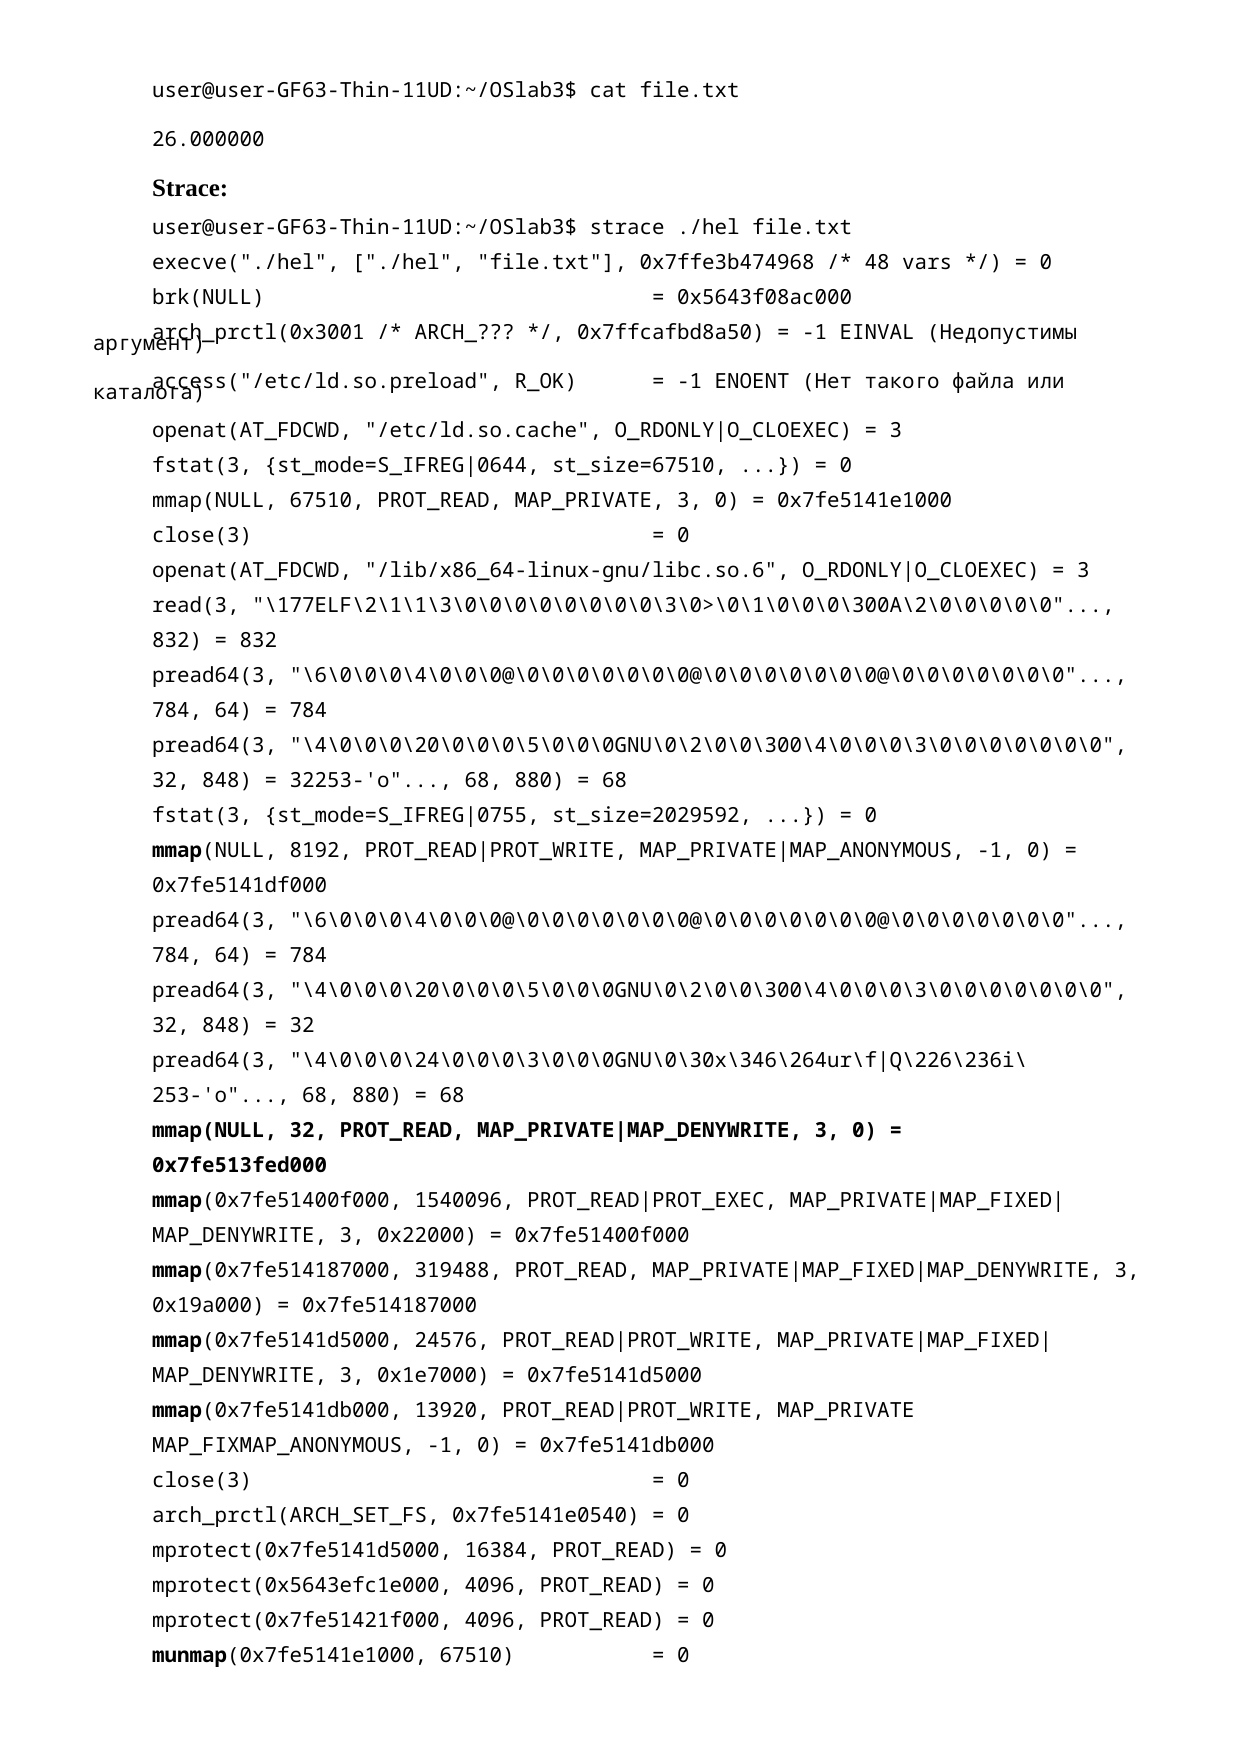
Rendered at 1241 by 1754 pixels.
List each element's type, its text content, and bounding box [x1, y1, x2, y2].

text fstat(3, {st_mode=S_IFREG|0755, st_size=2029592, ...}) = 0 [93, 812, 469, 826]
text mmap(0x7fe514187000, 319488, PROT_READ, MAP_PRIVATE|MAP_FIXED|MAP_DENYWRITE, 3, [921, 1267, 1147, 1281]
text mmap(NULL, 8192, PROT_READ|PROT_WRITE, MAP_PRIVATE|MAP_ANONYMOUS, -1, 0) = [193, 847, 482, 861]
text mmap(0x7fe514187000, 319488, PROT_READ, MAP_PRIVATE|MAP_FIXED|MAP_DENYWRITE, 3, [193, 1267, 794, 1281]
text mmap(0x7fe5141d5000, 24576, PROT_READ|PROT_WRITE, MAP_PRIVATE|MAP_FIXED| [921, 1337, 1044, 1351]
text mmap(NULL, 8192, PROT_READ|PROT_WRITE, MAP_PRIVATE|MAP_ANONYMOUS, -1, 0) = [784, 847, 1147, 861]
text 0x19a000) = 0x7fe514187000 [93, 1302, 1147, 1316]
text pread64(3, "\6\0\0\0\4\0\0\0@\0\0\0\0\0\0\0@\0\0\0\0\0\0\0@\0\0\0\0\0\0\0"..., [155, 917, 1147, 931]
text read(3, "\177ELF\2\1\1\3\0\0\0\0\0\0\0\0\3\0>\0\1\0\0\0\300A\2\0\0\0\0\0"..., [93, 602, 1147, 616]
text mmap(0x7fe514187000, 319488, PROT_READ, MAP_PRIVATE|MAP_FIXED|MAP_DENYWRITE, 3, [796, 1267, 919, 1281]
text openat(AT_FDCWD, "/lib/x86_64-linux-gnu/libc.so.6", O_RDONLY|O_CLOEXEC) = 3 [167, 567, 611, 581]
text brk(NULL) = 0x5643f08ac000 [258, 293, 1147, 307]
text MAP_FIXMAP_ANONYMOUS, -1, 0) = 0x7fe5141db000 [93, 1442, 1147, 1456]
text mmap(0x7fe51400f000, 1540096, PROT_READ|PROT_EXEC, MAP_PRIVATE|MAP_FIXED| [646, 1197, 932, 1211]
text user@user-GF63-Thin-11UD:~/OSlab3$ strace ./hel file.txt [93, 223, 1147, 237]
text arch_prctl(ARCH_SET_FS, 0x7fe5141e0540) = 0 [217, 1512, 1147, 1526]
text execve("./hel", ["./hel", "file.txt"], 0x7ffe3b474968 /* 48 vars */) = 0 [93, 258, 234, 272]
text mmap(NULL, 67510, PROT_READ, MAP_PRIVATE, 3, 0) = 0x7fe5141e1000 [93, 497, 191, 511]
text fstat(3, {st_mode=S_IFREG|0644, st_size=67510, ...}) = 0 [471, 462, 1147, 476]
text mprotect(0x5643efc1e000, 4096, PROT_READ) = 0 [93, 1582, 166, 1596]
text mprotect(0x7fe51421f000, 4096, PROT_READ) = 0 [93, 1617, 166, 1631]
text access("/etc/ld.so.preload", R_OK) = -1 ENOENT (Нет такого файла или каталога) [93, 377, 1147, 406]
text mmap(NULL, 67510, PROT_READ, MAP_PRIVATE, 3, 0) = 0x7fe5141e1000 [192, 497, 1147, 511]
text mmap(NULL, 32, PROT_READ, MAP_PRIVATE|MAP_DENYWRITE, 3, 0) = [193, 1127, 619, 1141]
text fstat(3, {st_mode=S_IFREG|0755, st_size=2029592, ...}) = 0 [471, 812, 1147, 826]
text mmap(0x7fe5141db000, 13920, PROT_READ|PROT_WRITE, MAP_PRIVATE [93, 1407, 190, 1421]
text openat(AT_FDCWD, "/etc/ld.so.cache", O_RDONLY|O_CLOEXEC) = 3 [721, 427, 1147, 441]
text openat(AT_FDCWD, "/etc/ld.so.cache", O_RDONLY|O_CLOEXEC) = 3 [167, 427, 719, 441]
text mmap(0x7fe51400f000, 1540096, PROT_READ|PROT_EXEC, MAP_PRIVATE|MAP_FIXED| [934, 1197, 1057, 1211]
text arch_prctl(0x3001 /* ARCH_??? */, 0x7ffcafbd8a50) = -1 EINVAL (Недопустимы аргумент) [93, 328, 1147, 357]
text user@user-GF63-Thin-11UD:~/OSlab3$ cat file.txt [93, 75, 1147, 103]
text fstat(3, {st_mode=S_IFREG|0644, st_size=67510, ...}) = 0 [93, 462, 469, 476]
text execve("./hel", ["./hel", "file.txt"], 0x7ffe3b474968 /* 48 vars */) = 0 [995, 258, 1147, 272]
text pread64(3, "\4\0\0\0\24\0\0\0\3\0\0\0GNU\0\30x\346\264ur\f|Q\226\236i\ [898, 1057, 1147, 1071]
text pread64(3, "\4\0\0\0\20\0\0\0\5\0\0\0GNU\0\2\0\0\300\4\0\0\0\3\0\0\0\0\0\0\0", [155, 742, 1147, 756]
text close(3) = 0 [93, 532, 1147, 546]
text execve("./hel", ["./hel", "file.txt"], 0x7ffe3b474968 /* 48 vars */) = 0 [609, 258, 995, 272]
text 32, 848) = 32253-'o"..., 68, 880) = 68 [93, 777, 1147, 791]
text mprotect(0x7fe51421f000, 4096, PROT_READ) = 0 [167, 1617, 1147, 1631]
text 32, 848) = 32 [93, 1022, 1147, 1036]
text openat(AT_FDCWD, "/lib/x86_64-linux-gnu/libc.so.6", O_RDONLY|O_CLOEXEC) = 3 [909, 567, 1147, 581]
text mmap(0x7fe5141d5000, 24576, PROT_READ|PROT_WRITE, MAP_PRIVATE|MAP_FIXED| [621, 1337, 919, 1351]
text 784, 64) = 784 [93, 952, 1147, 966]
text mmap(0x7fe5141d5000, 24576, PROT_READ|PROT_WRITE, MAP_PRIVATE|MAP_FIXED| [193, 1337, 619, 1351]
text munmap(0x7fe5141e1000, 67510) = 0 [93, 1652, 215, 1666]
text 253-'o"..., 68, 880) = 68 [93, 1092, 1147, 1106]
text 832) = 832 [93, 637, 1147, 651]
text openat(AT_FDCWD, "/lib/x86_64-linux-gnu/libc.so.6", O_RDONLY|O_CLOEXEC) = 3 [612, 567, 907, 581]
text mmap(NULL, 32, PROT_READ, MAP_PRIVATE|MAP_DENYWRITE, 3, 0) = [93, 1127, 190, 1141]
text MAP_DENYWRITE, 3, 0x22000) = 0x7fe51400f000 [93, 1232, 1147, 1246]
text brk(NULL) = 0x5643f08ac000 [195, 293, 258, 307]
text MAP_DENYWRITE, 3, 0x1e7000) = 0x7fe5141d5000 [93, 1372, 1147, 1386]
text mprotect(0x5643efc1e000, 4096, PROT_READ) = 0 [167, 1582, 1147, 1596]
text mmap(0x7fe5141db000, 13920, PROT_READ|PROT_WRITE, MAP_PRIVATE [193, 1407, 619, 1421]
text pread64(3, "\4\0\0\0\24\0\0\0\3\0\0\0GNU\0\30x\346\264ur\f|Q\226\236i\ [155, 1057, 882, 1071]
text arch_prctl(ARCH_SET_FS, 0x7fe5141e0540) = 0 [93, 1512, 216, 1526]
text 784, 64) = 784 [93, 707, 1147, 721]
text pread64(3, "\4\0\0\0\20\0\0\0\5\0\0\0GNU\0\2\0\0\300\4\0\0\0\3\0\0\0\0\0\0\0", [155, 987, 1147, 1001]
text mprotect(0x7fe5141d5000, 16384, PROT_READ) = 0 [93, 1547, 166, 1561]
text mmap(0x7fe5141db000, 13920, PROT_READ|PROT_WRITE, MAP_PRIVATE [621, 1407, 1147, 1421]
text 0x7fe513fed000 [93, 1162, 1147, 1176]
text mmap(NULL, 8192, PROT_READ|PROT_WRITE, MAP_PRIVATE|MAP_ANONYMOUS, -1, 0) = [484, 847, 782, 861]
text munmap(0x7fe5141e1000, 67510) = 0 [218, 1652, 1147, 1666]
text execve("./hel", ["./hel", "file.txt"], 0x7ffe3b474968 /* 48 vars */) = 0 [359, 258, 608, 272]
text close(3) = 0 [93, 1477, 1147, 1491]
text mmap(NULL, 32, PROT_READ, MAP_PRIVATE|MAP_DENYWRITE, 3, 0) = [621, 1127, 1147, 1141]
text 0x7fe5141df000 [93, 882, 1147, 896]
text brk(NULL) = 0x5643f08ac000 [93, 293, 196, 307]
text mprotect(0x7fe5141d5000, 16384, PROT_READ) = 0 [167, 1547, 1147, 1561]
text pread64(3, "\6\0\0\0\4\0\0\0@\0\0\0\0\0\0\0@\0\0\0\0\0\0\0@\0\0\0\0\0\0\0"..., [155, 672, 1147, 686]
text Strace: [93, 173, 1147, 202]
text mmap(0x7fe51400f000, 1540096, PROT_READ|PROT_EXEC, MAP_PRIVATE|MAP_FIXED| [193, 1197, 644, 1211]
text execve("./hel", ["./hel", "file.txt"], 0x7ffe3b474968 /* 48 vars */) = 0 [233, 258, 357, 272]
text 26.000000 [93, 124, 1147, 153]
